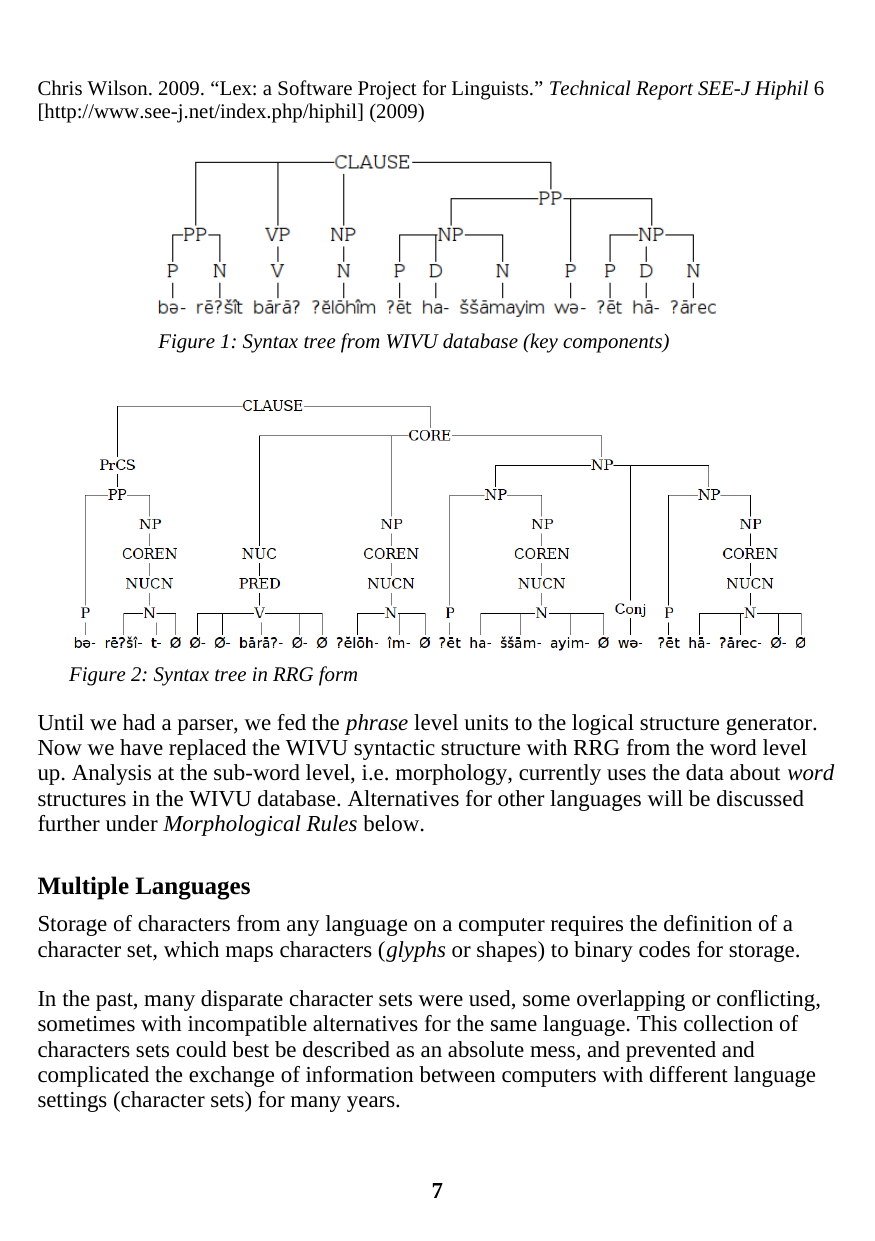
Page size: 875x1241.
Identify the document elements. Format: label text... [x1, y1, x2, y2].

subtitle Multiple Languages [37, 872, 837, 900]
text Storage of characters from any language on a computer requires the definition of a character set, which maps characters (glyphs or shapes) to binary codes for storage. [37, 911, 837, 962]
text In the past, many disparate character sets were used, some overlapping or conflicting, sometimes with incompatible alternatives for the same language. This collection of characters sets could best be described as an absolute mess, and prevented and complicated the exchange of information between computers with different language settings (character sets) for many years. [37, 986, 837, 1113]
picture [68, 397, 806, 651]
picture [158, 152, 717, 318]
text Figure 1: Syntax tree from WIVU database (key components) [158, 329, 716, 353]
text Figure 2: Syntax tree in RRG form [69, 663, 805, 686]
text Until we had a parser, we fed the phrase level units to the logical structure generator. Now we have replaced the WIVU syntactic structure with RRG from the word level up. Analysis at the sub-word level, i.e. morphology, currently uses the data about word structures in the WIVU database. Alternatives for other languages will be discussed further under Morphological Rules below. [37, 709, 837, 837]
